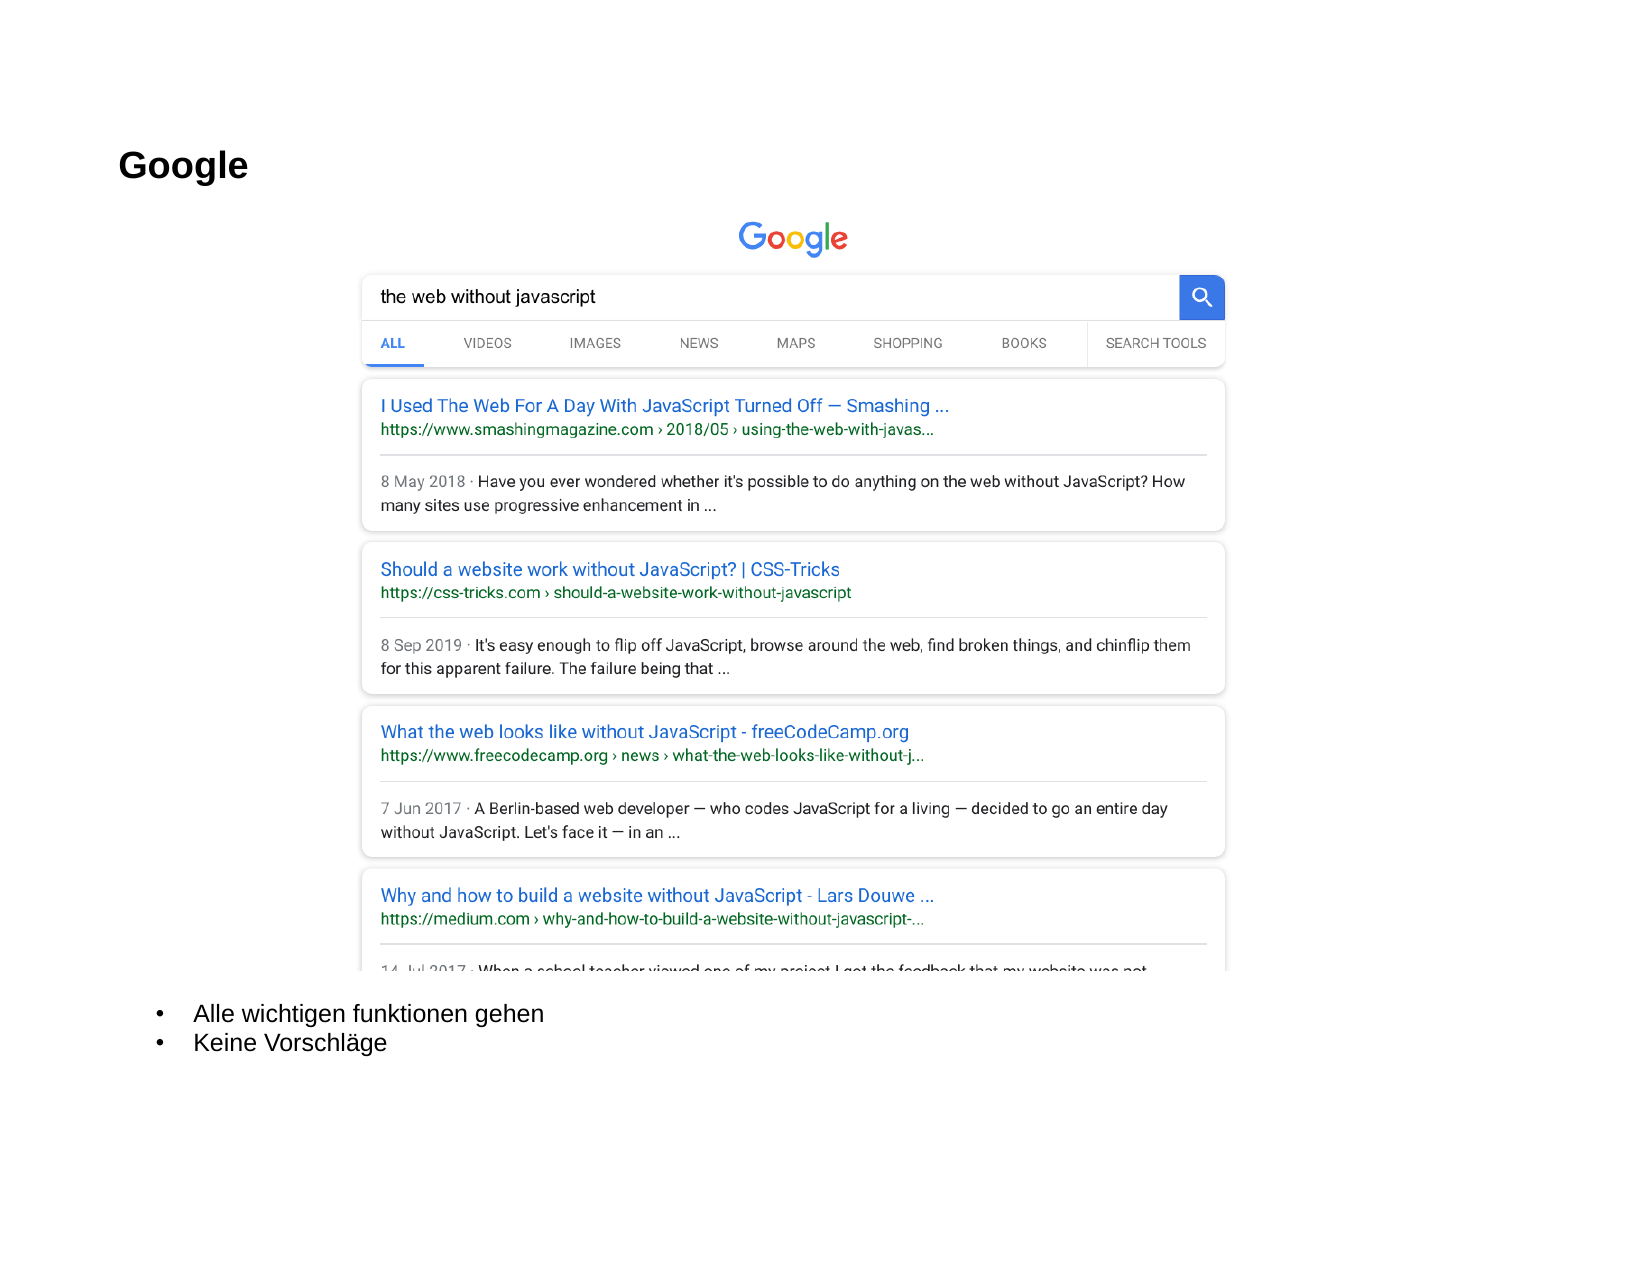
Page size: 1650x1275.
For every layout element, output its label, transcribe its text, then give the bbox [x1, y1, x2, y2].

list Alle wichtigen funktionen gehen [156, 999, 1532, 1028]
picture [303, 204, 1327, 971]
subtitle Google [118, 143, 1532, 187]
list Keine Vorschläge [156, 1028, 1532, 1057]
